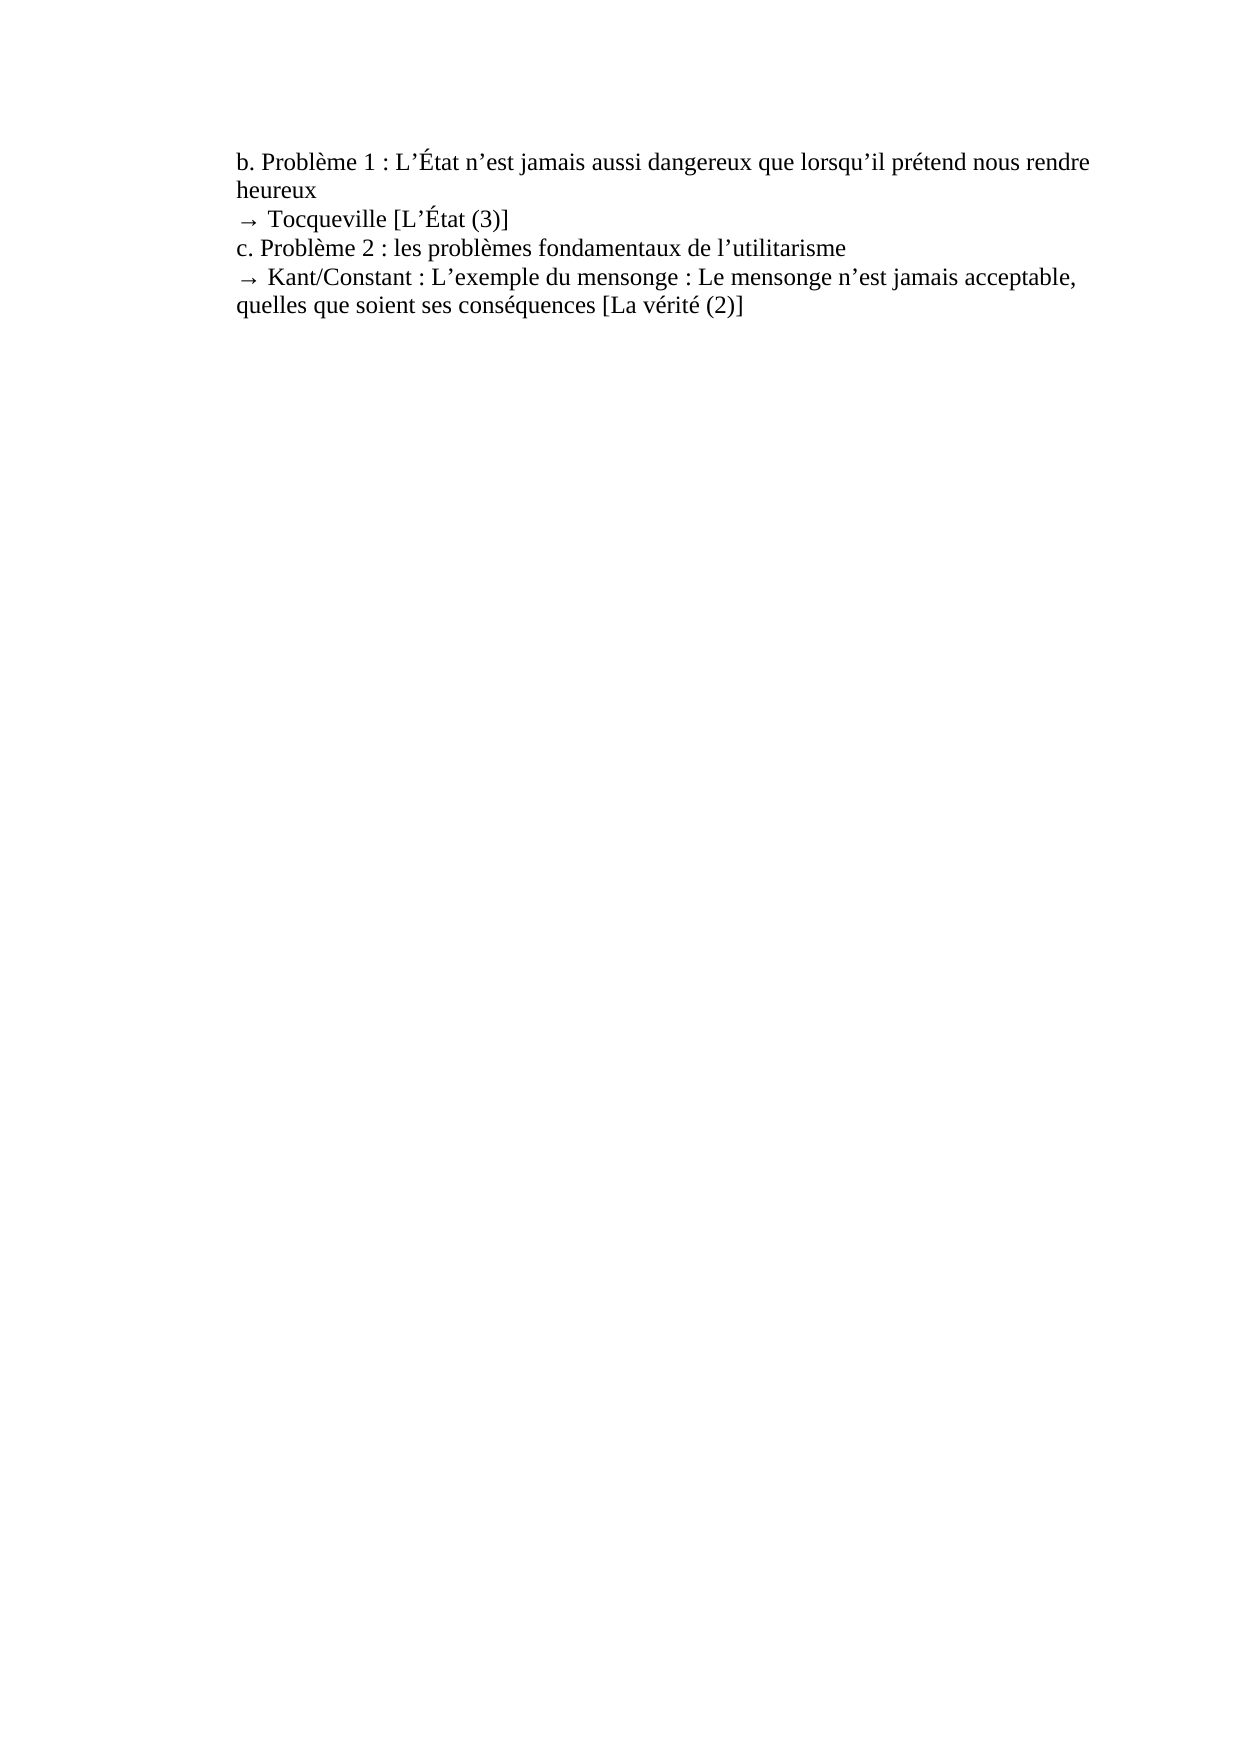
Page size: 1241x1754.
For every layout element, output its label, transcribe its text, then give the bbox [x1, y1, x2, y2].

text → Kant/Constant : L’exemple du mensonge : Le mensonge n’est jamais acceptable, quelles que soient ses conséquences [La vérité (2)] [236, 262, 1122, 319]
text b. Problème 1 : L’État n’est jamais aussi dangereux que lorsqu’il prétend nous rendre heureux [236, 147, 1122, 204]
text c. Problème 2 : les problèmes fondamentaux de l’utilitarisme [236, 233, 1122, 262]
text → Tocqueville [L’État (3)] [236, 204, 1122, 233]
